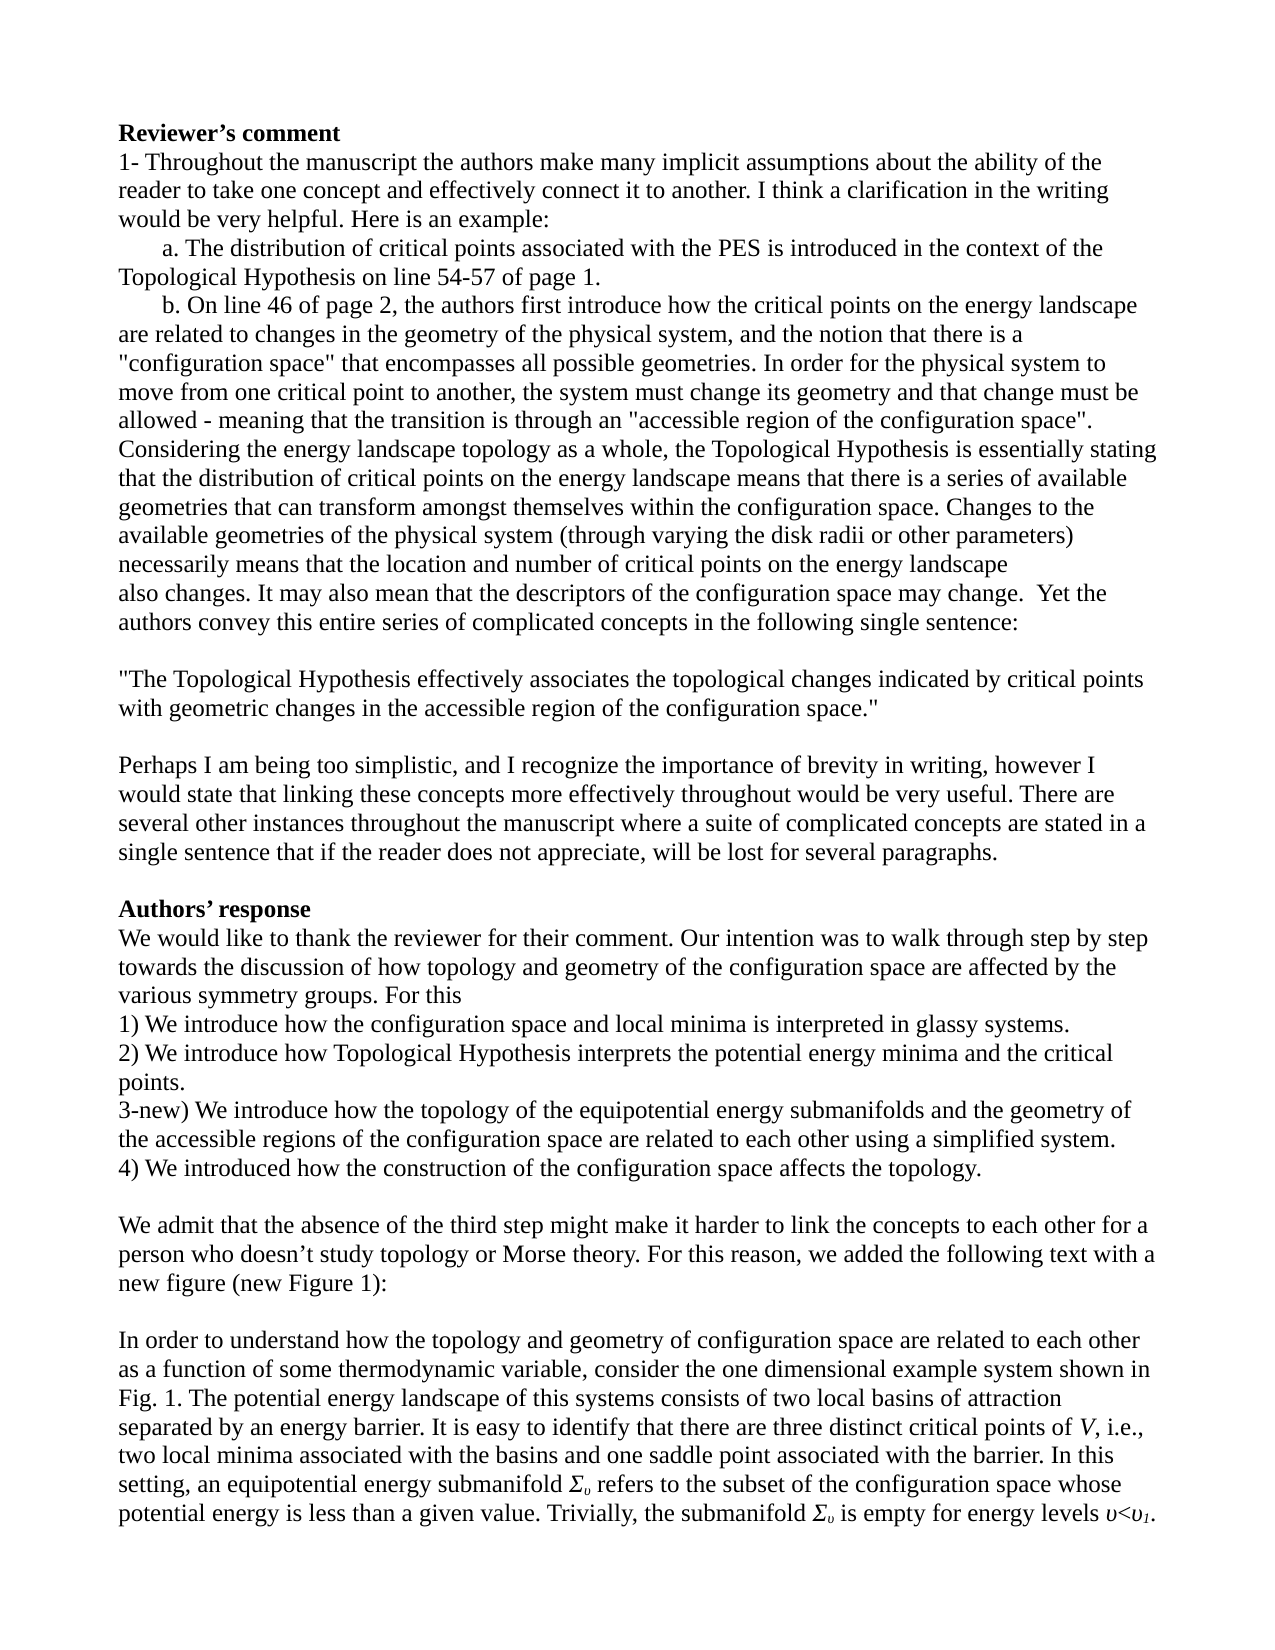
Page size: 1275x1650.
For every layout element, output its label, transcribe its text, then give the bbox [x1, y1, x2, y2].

text 1- Throughout the manuscript the authors make many implicit assumptions about the ability of the reader to take one concept and effectively connect it to another. I think a clarification in the writing would be very helpful. Here is an example: a. The distribution of critical points associated with the PES is introduced in the context of the Topological Hypothesis on line 54-57 of page 1. b. On line 46 of page 2, the authors first introduce how the critical points on the energy landscape are related to changes in the geometry of the physical system, and the notion that there is a "configuration space" that encompasses all possible geometries. In order for the physical system to move from one critical point to another, the system must change its geometry and that change must be allowed - meaning that the transition is through an "accessible region of the configuration space". Considering the energy landscape topology as a whole, the Topological Hypothesis is essentially stating that the distribution of critical points on the energy landscape means that there is a series of available geometries that can transform amongst themselves within the configuration space. Changes to the available geometries of the physical system (through varying the disk radii or other parameters) necessarily means that the location and number of critical points on the energy landscape also changes. It may also mean that the descriptors of the configuration space may change. Yet the authors convey this entire series of complicated concepts in the following single sentence: "The Topological Hypothesis effectively associates the topological changes indicated by critical points with geometric changes in the accessible region of the configuration space." Perhaps I am being too simplistic, and I recognize the importance of brevity in writing, however I would state that linking these concepts more effectively throughout would be very useful. There are several other instances throughout the manuscript where a suite of complicated concepts are stated in a single sentence that if the reader does not appreciate, will be lost for several paragraphs. [118, 147, 1157, 866]
text We admit that the absence of the third step might make it harder to link the concepts to each other for a person who doesn’t study topology or Morse theory. For this reason, we added the following text with a new figure (new Figure 1): [118, 1211, 1157, 1297]
text 2) We introduce how Topological Hypothesis interprets the potential energy minima and the critical points. [118, 1038, 1157, 1096]
text Authors’ response [118, 894, 1157, 923]
text 1) We introduce how the configuration space and local minima is interpreted in glassy systems. [118, 1009, 1157, 1038]
text In order to understand how the topology and geometry of configuration space are related to each other as a function of some thermodynamic variable, consider the one dimensional example system shown in Fig. 1. The potential energy landscape of this systems consists of two local basins of attraction separated by an energy barrier. It is easy to identify that there are three distinct critical points of V, i.e., two local minima associated with the basins and one saddle point associated with the barrier. In this setting, an equipotential energy submanifold Συ refers to the subset of the configuration space whose potential energy is less than a given value. Trivially, the submanifold Συ is empty for energy levels υ<υ1. [118, 1326, 1157, 1527]
text 3-new) We introduce how the topology of the equipotential energy submanifolds and the geometry of the accessible regions of the configuration space are related to each other using a simplified system. [118, 1096, 1157, 1153]
text 4) We introduced how the construction of the configuration space affects the topology. [118, 1153, 1157, 1182]
text Reviewer’s comment [118, 118, 1157, 147]
text We would like to thank the reviewer for their comment. Our intention was to walk through step by step towards the discussion of how topology and geometry of the configuration space are affected by the various symmetry groups. For this [118, 923, 1157, 1009]
